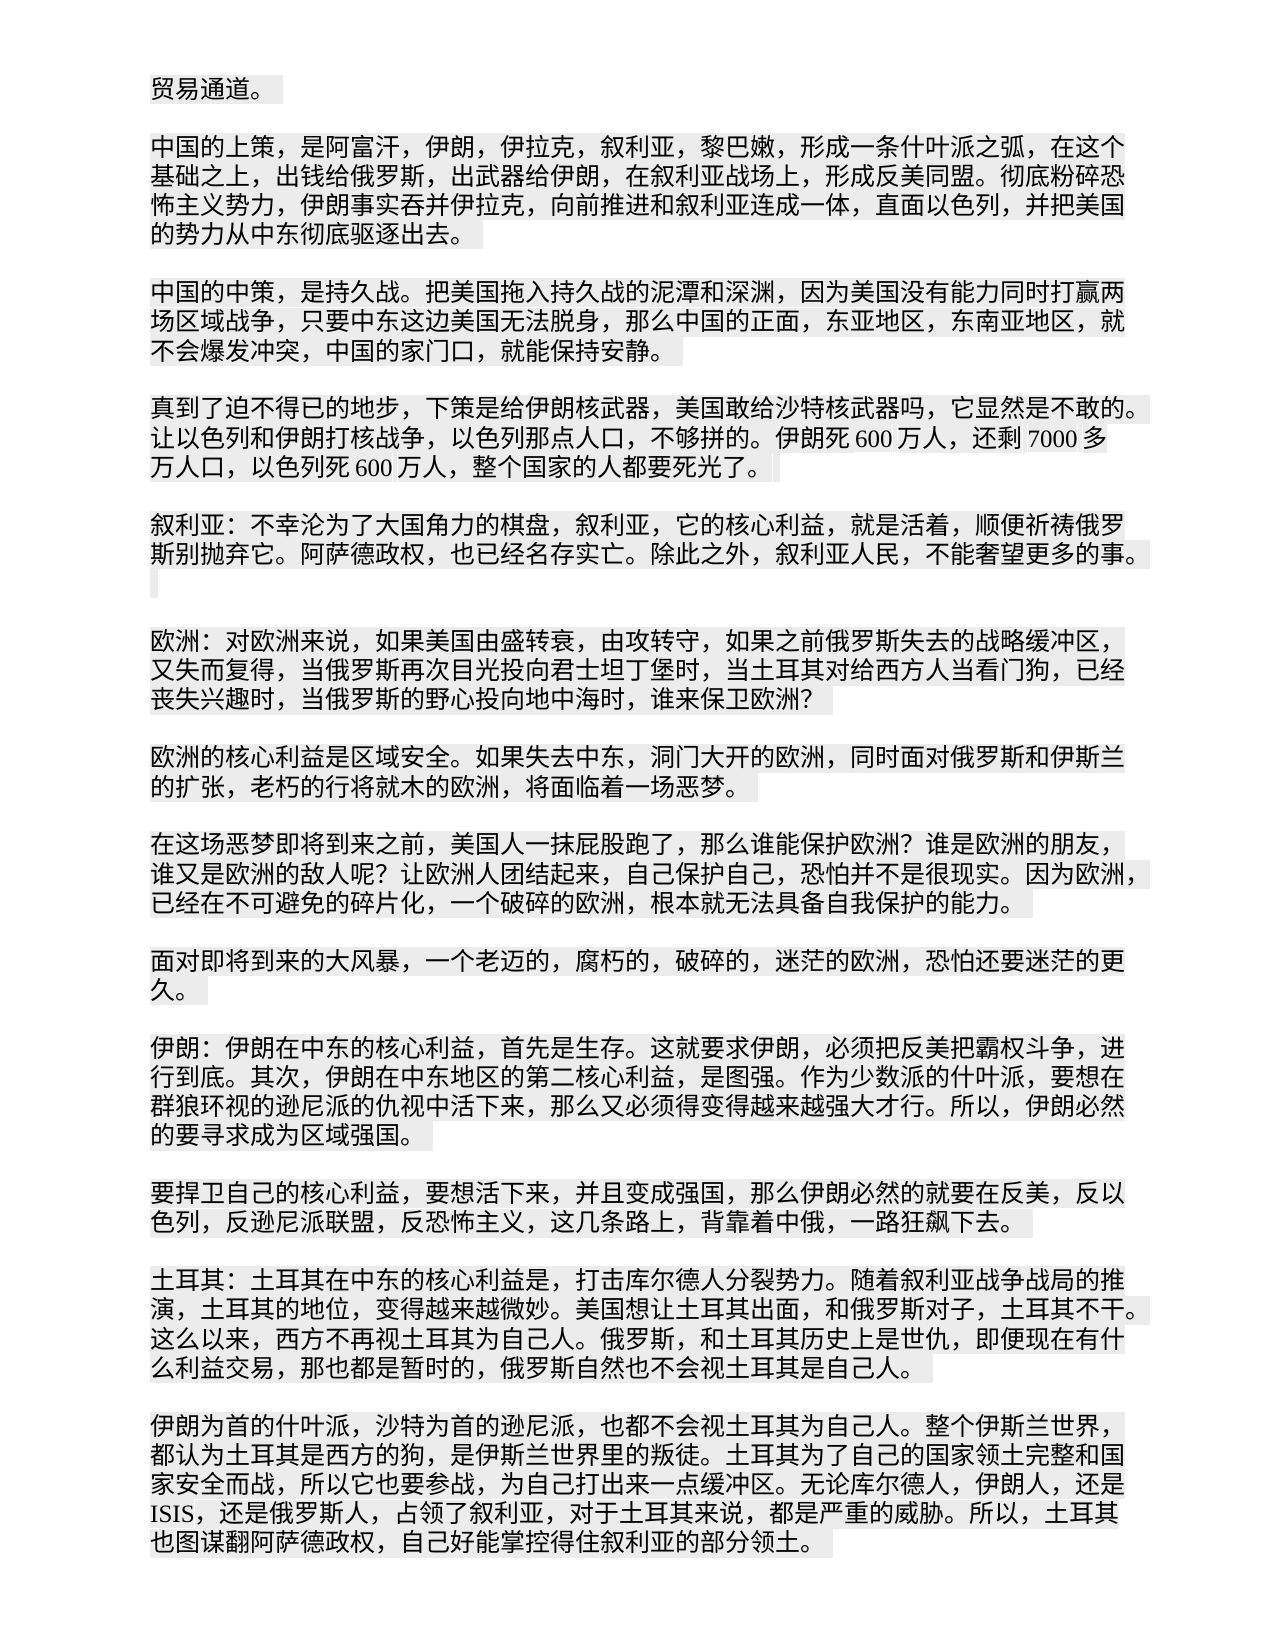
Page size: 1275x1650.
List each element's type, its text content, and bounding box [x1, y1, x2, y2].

text 你的兩個連結似乎都失效，我找到原文全文(？)貼出如下，維持簡体。若有遺漏，請指正。 我還沒看，但以速讀瞄了一眼，言之有物。 世道猖狂，生不逢時。 陳真 ================ https://goo.gl/AUq12J 白云先生：即将到来的第三次世界大战 2016. 12 20. 一、叙利亚战争，是一场微型世界大战 打完越南之后，一晃过去了三十多年，中国再无对外战争。战争的硝烟，甚至已经从人们的记忆里完全消散。甚至，人们的潜意识里，对战争已经丧失了最基本的概念。因为我们和平的太久了。 国虽大，好战必亡，忘战必危。和平，从来都不是历史的常态，相反，它是一种很稀罕的奢侈品。冲突和战争，才是历史的常态。如果我们认为，和平是天经地义的事，是稀松平常的事，那么我们的子孙，他们的生存就会很危险。 最近这几年，世界上十分热闹，战乱此起彼伏，一个整体和平的世界，正在渐行渐远，一个即将被战争的洪流席卷的世界，正在向我们走来。战争离我们并不遥远，那么下一次世界大战会爆发吗？实际上，世界大战已经开始了，它已经在叙利亚打响。发生在叙利亚的战争，已经由内战，转变为大国进行战争博弈的微型世界大战。 为什么是叙利亚？势如破竹的阿拉伯之春，为什么在叙利亚停住了，并且会演变成一场微型世界大战呢。 叙利亚战争之于美国，正好比阿富汗战争之于苏联。这两场战争，让世界史上最近的两个帝国由盛转衰，由攻转守。为什么苏联的扩张会在阿富汗戛然而止呢，为什么美国的民主革命的攻势，会在叙利亚戛然而止呢。因为阿富汗和叙利亚，都处于大国势力的交界带，和文明的断裂带。 当苏联扩张到阿富汗时，它扩张的触角，碰到了中国的地缘边界，碰到了美国的地缘边界，碰到了印度的地缘边界，也碰到了伊朗的地缘边界。于是在巨大的扩张阻力面前，苏联钝兵挫锐，弄了个灰头土脸，国运也败了个精光，偌大的帝国，没多久便土崩瓦解。 历史再一次重演，当美国的民主革命，扩张到叙利亚时，美国的扩张触角，碰到了俄罗斯，土耳其，库尔德人，伊朗，以色列，以及站在伊朗背后的中国地缘利益的交界带。同时，也碰到了基督教文明，伊斯兰文明的断裂带，以及逊尼派和什叶派的宗派势力断裂带。这样的巨大阻力，让美国民主革命的脚步停了下来，阿富汗战争让苏联钝兵挫锐，折戟沉沙。今天，叙利亚战争，带给美国的，同样也将会是一个折戟沉沙的悲剧下场和国运转折点。 刚才我们说了，为什么会在叙利亚。接下来，我们再说一说，为什么会发生在现在？ 天下治乱周期，在中国历史上，表现的尤为明显，具有很强的规律性。全球化的世界，那么治乱周期，会表现为一个全球现象。美国人统治地球，一直在向全世界人民宣扬一种福音书政治鸡汤，说什么民主政体可以自我纠错，可以规避治乱周期，这都是胡说八道。 因为治乱周期，和采用什么体制，几乎一点关系都没有。它主要的和两个因素相关性比较强。一个是社会财富出现严重的兼并。二是资源的扩张跟不上人口的扩张，为了生存，那么这个民族要么向外扩张，要么向内坍塌。这都会导致社会秩序的大崩溃。当这两个条件都同时发生时，社会秩序就会崩溃，天下就会大乱。伊斯兰世界，刚好同时遇到了社会阶级严重分化，和人口大扩张两件事，叙利亚也是如此。 全球性的财富严重兼并现象，在《21世纪的资本论》一书中，已经进行过论证和叙述。人口的扩张，主要表现为非洲、印度和中东地区。印度因为存在种姓制度这种精神统治法宝，印度人民，宁愿饿死和自杀，都不想造反。所以印度不是一个由正常人类所建立的国家。非洲人，大部分还处于一种原生态的生存模式中，只要有食物，他们也不会造反。所以，美国制药公司，一方面给非洲人民提供食物，另一方面，让非洲人给他们试病毒和试药。 于是，人口的迅速增长，失业的年轻人太多，所导致的社会秩序崩溃问题，集中的体现在了中东地区。突尼斯，埃及，利比亚等国家，都是由于社会矛盾激化，被美国趁风点火，通过阿拉伯之春，轻轻松松就颠覆了他们的国家。 美国的民主革命，先是通过颜色革命，颠覆了中亚和前苏联地区国家。然后又通过阿拉伯之春，颠覆了中东地区的大多数国家。革命形势呈现了一派喜人的景象。按照既定的路线图，颠覆叙利亚，然后拔掉伊朗这个钉子，再对俄罗斯进行围堵，肢解俄罗斯，最终对中国形成合围并颠覆中国，全球民主革命，这样就能获得最终的全面胜利。 然而，这种浪漫又冒进的革命乐观主义，挟伊拉克和阿富汗两场战争的强弩之末，遇到了全球反霸权联盟的挥戈一击，几方面的力量纠缠在一起，就在叙利亚形成了鏖战和僵局态势。随着战争的进展，参战的各方，以叙利亚为棋盘把战局推到了更加错综复杂的地步，使得中东的局势，变得更加的残酷，长久和煎熬。 下面，我们就来分析下，这场群雄逐鹿一般的大混战里，参战各方到底都在唱着什么戏。 二、中东这盘棋，诸多参与者的利益纠葛 美国：美国在中东的核心利益，第一是控制石油贸易的货币结算权，这是美元霸权的根基。第二是控制世界巴尔干地区，这是海权国家，控制欧亚大陆的根基。所谓世界巴尔干地区，是西至地中海，东到印度洋，北到黑海和里海，南到亚丁湾，这一大片连接欧亚大陆东西两端的中间地带。 当年奥斯曼土耳其帝国，控制了这一地区，所以就控制了东西方之间陆地上的商路交通线。逼迫西方人，不得不进行大航海，去开辟新航道。现在对于美国来说，它依然是这个逻辑。只要东西方的陆路通道一旦畅通，那么海权国家就会被彻底抛弃。所以，控制世界巴尔干地区，是美国以海权帝国，挟制整个欧亚大陆关键中的关键。 为了捍卫这一核心利益，美国的中东战略，上策是控制整个中东。按照既定的路线图，一路强拆下去，输出民主革命。中策是，如果输出民主革命受阻，就会转而寻求均势策略和制衡。和伊朗签署核协议，向俄罗斯发出和解信号，都是这一策略的表现。美国的下策是，完全退出中东，回归孤立主义，不在管理世界，也不再关心世界，关起门来，过自己的小日子。 美国在叙利亚的策略，最优选项是推翻阿萨德政权，扶植亲美傀儡政权。次优选项，如果叙利亚久攻不下，美国和俄罗斯做一次豪赌，西方抛弃乌克兰，换俄罗斯抛弃叙利亚。最差的选项，是做搅屎棍，继续扶植恐怖分子，把整个中东弄的越来越乱。 俄罗斯：俄罗斯在中东的核心利益，是捍卫叙利亚亲俄政权，保住自己的地缘政治地盘。如果失去了在叙利亚的军事基地，那么俄罗斯海军，就会彻底退出地中海。唯一的一个战略支点，也要失去了。所以，失去乌克兰，俄罗斯会变成一个实质上的亚洲国家，失去叙利亚，俄罗斯会变成一个实质上的内陆国。 在俄罗斯的国家安全观里面，战略缓冲区，比什么都重要。俄罗斯不能忍受周边存在敌对国家。如果乌克兰全面倒向西方，变成俄罗斯的敌对国家，那么俄罗斯就无险可守，彻底失去了卧榻之侧的缓冲地。 现在的问题在于，俄罗斯有没有力量，同时守住乌克兰和叙利亚。俄罗斯的上策，是同时固守乌克兰和叙利亚。俄罗斯的中策，是拿叙利亚交换乌克兰。如果叙利亚和乌克兰都守不住，那么俄罗斯要么打核战争，要么整个国家陷入崩溃。 中国：中国在中东的核心利益，最现实和最直接的，是石油贸易安全。因为中国是第一大石油消费国，如果中东一直战乱，做生意肯定是要受影响的。中国在中东的中期核心利益，是武器换石油，中东国家出人，中国出武器，组成反美反霸权准军事联盟。中国在中东的远期核心利益是，通过扶植伊朗，来控制整个中东，进而挺近欧洲，打通欧亚大陆的陆路贸易通道。 中国的上策，是阿富汗，伊朗，伊拉克，叙利亚，黎巴嫩，形成一条什叶派之弧，在这个基础之上，出钱给俄罗斯，出武器给伊朗，在叙利亚战场上，形成反美同盟。彻底粉碎恐怖主义势力，伊朗事实吞并伊拉克，向前推进和叙利亚连成一体，直面以色列，并把美国的势力从中东彻底驱逐出去。 中国的中策，是持久战。把美国拖入持久战的泥潭和深渊，因为美国没有能力同时打赢两场区域战争，只要中东这边美国无法脱身，那么中国的正面，东亚地区，东南亚地区，就不会爆发冲突，中国的家门口，就能保持安静。 真到了迫不得已的地步，下策是给伊朗核武器，美国敢给沙特核武器吗，它显然是不敢的。让以色列和伊朗打核战争，以色列那点人口，不够拼的。伊朗死600万人，还剩7000多万人口，以色列死600万人，整个国家的人都要死光了。 叙利亚：不幸沦为了大国角力的棋盘，叙利亚，它的核心利益，就是活着，顺便祈祷俄罗斯别抛弃它。阿萨德政权，也已经名存实亡。除此之外，叙利亚人民，不能奢望更多的事。 欧洲：对欧洲来说，如果美国由盛转衰，由攻转守，如果之前俄罗斯失去的战略缓冲区，又失而复得，当俄罗斯再次目光投向君士坦丁堡时，当土耳其对给西方人当看门狗，已经丧失兴趣时，当俄罗斯的野心投向地中海时，谁来保卫欧洲？ 欧洲的核心利益是区域安全。如果失去中东，洞门大开的欧洲，同时面对俄罗斯和伊斯兰的扩张，老朽的行将就木的欧洲，将面临着一场恶梦。 在这场恶梦即将到来之前，美国人一抹屁股跑了，那么谁能保护欧洲？谁是欧洲的朋友，谁又是欧洲的敌人呢？让欧洲人团结起来，自己保护自己，恐怕并不是很现实。因为欧洲，已经在不可避免的碎片化，一个破碎的欧洲，根本就无法具备自我保护的能力。 面对即将到来的大风暴，一个老迈的，腐朽的，破碎的，迷茫的欧洲，恐怕还要迷茫的更久。 伊朗：伊朗在中东的核心利益，首先是生存。这就要求伊朗，必须把反美把霸权斗争，进行到底。其次，伊朗在中东地区的第二核心利益，是图强。作为少数派的什叶派，要想在群狼环视的逊尼派的仇视中活下来，那么又必须得变得越来越强大才行。所以，伊朗必然的要寻求成为区域强国。 要捍卫自己的核心利益，要想活下来，并且变成强国，那么伊朗必然的就要在反美，反以色列，反逊尼派联盟，反恐怖主义，这几条路上，背靠着中俄，一路狂飙下去。 土耳其：土耳其在中东的核心利益是，打击库尔德人分裂势力。随着叙利亚战争战局的推演，土耳其的地位，变得越来越微妙。美国想让土耳其出面，和俄罗斯对子，土耳其不干。这么以来，西方不再视土耳其为自己人。俄罗斯，和土耳其历史上是世仇，即便现在有什么利益交易，那也都是暂时的，俄罗斯自然也不会视土耳其是自己人。 伊朗为首的什叶派，沙特为首的逊尼派，也都不会视土耳其为自己人。整个伊斯兰世界，都认为土耳其是西方的狗，是伊斯兰世界里的叛徒。土耳其为了自己的国家领土完整和国家安全而战，所以它也要参战，为自己打出来一点缓冲区。无论库尔德人，伊朗人，还是ISIS，还是俄罗斯人，占领了叙利亚，对于土耳其来说，都是严重的威胁。所以，土耳其也图谋翻阿萨德政权，自己好能掌控得住叙利亚的部分领土。 在叙利亚战争这场大混战中，土耳其越来越失去自己的位置感和身份感。它比欧洲人还迷茫。为了能活得更好，土耳其只能避免自己做出头鸟，在大国之间做投机交易。 沙特：沙特在中东的核心利益是，控制石油输出组织。第二核心利益是，要打击伊朗。看到伊朗这个波斯人国家，在阿拉伯人的地盘上纵横驰骋，沙特心里像被刀割了一样难受。俄罗斯和土耳其，有多么的不共戴天，阿拉伯人和波斯人，在历史上，就同样有多么的不共戴天，都是世仇。 沙特有钱，武器也不差，和伊朗相比，沙特致命的短板是人口太少。所以沙特提出，让人口比较多的逊尼派国家，埃及人，和巴基斯坦人，出来当炮灰打伊朗，它自己出钱。不过，巴基斯坦和埃及，都拒绝了沙特。这就难办了，谁来充当打伊朗的炮灰呢，如果没有炮灰站出来，那么逊尼派联盟，就没有实质上的意义。 随着伊朗越来越强大，说不定沙特哪天憋不住，就会捋袖子自己上，自己当炮灰和伊朗打。那样，整个叙利亚战争，就全面升级了。 ISIS：本来和美国是盟友关系。连土耳其总统，埃尔多安都看出来了，ISIS全是西方的一个阴谋。ISIS和美国之间，是人民内部矛盾。美国是怎么惹毛这群丧尸部队的呢。原因有两个，第一，美国推翻了在伊拉克属于少数派的逊尼派政权，把伊拉克变成了一个什叶派政权的国家。这得罪了ISIS一次。 在叙利亚内战爆发后，美国拒绝支持叙利亚境内的逊尼派反政府武装，这得罪了ISIS第二次。因为逊尼派在伊斯兰社会里，占90%左右的绝对多数，所以出于制衡的考量，美国不想让逊尼派连成一片，并趋于一体化。于是，ISIS顿时觉得逊尼派被美国人背叛了，被欺负了，心里好委屈，便提出了一个概念，说他们是全世界受苦受难的逊尼派穆斯林的保护人。 如此一来，ISIS和沙特，形成了既竞争又合作的关系。逊尼派，出现了三杆大旗，一个是沙特，一个是土耳其，一个是ISIS。之所以彻底消灭ISIS如此之难，是因为这个组织，有着相当庞大的群众基础。那些绝望的人，他们不会听沙特的，也不会听土耳其的，他们会选择效忠ISIS。因为，无论是沙特，还是土耳其，都没有在为这些绝望的人战斗。 ISIS有多疯狂呢，它是历史上，第一个同时得罪了联合国五大常任理事国的恐怖主义武装力量。ISIS在中东的核心利益是，见人就啃，见人就杀，以极端的原教旨主义力量，以恐怖的力量，重新在中东获得地区主导权。 库尔德人：库尔德人，在中东是仅次于阿拉伯人，波斯人，土耳其人的第四大民族。从人口规模上看，它是一只不容小觑的力量。只要给他们枪，在中东这个人肉磨坊一般的战场上，人多就意味着力量大。 库尔德人在中东的核心利益是，3000万库尔德人，要建立独立的国家。而库尔德人有将近一半，生活在土耳其。如果库尔德人要独立，那么土耳其这个国家就得大分裂。所以，土耳其人，是库尔德人的仇敌。 在ISIS眼里，库尔德人，都是应该烧死的异端，而库尔德人看ISIS，这群丧尸也太可怕了。所以，这两伙人，基本上是势同水火，不共戴天。美国先弄出来了个ISIS，发现ISIS变异，便又扶植库尔德人打ISIS。 扶植库尔德人，这对于土耳其来说，简直是要了老命。于是在土耳其看来，美国人背叛了自己。背叛自己在先，又想拿土耳其当炮灰，跟俄罗斯对子。埃尔多安心里自然是不愿意的。这么一犹疑，导致美国动了杀心，打算除掉埃尔多安，换一个更听话的傀儡。 在俄罗斯的通风报信下，埃尔多安躲过一劫。于是便公开与美国闹别扭，闹分裂。一旦等中东开启人肉磨坊模式，那么争取几千万库尔德人的支持，会变得很重要。这也是土耳其最害怕的一幕。 以色列：以色列在中东的核心利益，是守住犹太人的老巢。以前以色列面对阿拉伯人的联合攻击，表现的像个小霸王一样，那是因为，那时候中东只有美国一手遮天，拉了偏架，所以以色列才会像大人打小孩那样，欺负整个阿拉伯国家联盟。 现在不一样了，随着中俄入局，美国一手遮天的中东局面结束了，在新的大国博弈中，以色列恐怕很难再像以前那样优秀。在人肉磨坊模式下，以色列那点人口，根本经不住消耗。 以色列曾经的武器优势，在中俄的武器输出面前，也会当然无存。如果中俄伊拿下叙利亚，再把伊拉克拿下来，在伊朗，伊拉克，叙利亚，建立完整的防空体系，那么以色列就很难在轻易获得制空权。没有制空权，那么就得被迫卷入人肉磨坊模式。那点人口，很快就会被打光。 长远看，以色列难逃亡国的命运。犹太人保不住他们的老巢，以后怕是又要继续流浪了。以色列亡国之后，不再有犹太人所掌控的舆论和媒体继续神话吹捧他们，犹太人这么多年所做的坏事，就会被抖出来。在全球新一轮的反犹主义浪潮下，犹太人这个民族，等着他们的，也许会是一场恶梦。这样的恶梦，它们已经做了几千年了。 三、当美国不再负责世界秩序，重新洗牌的时候到了 经过前面两部分的分析，我们大致勾勒出了叙利亚战争，这场微型世界大战的大线条，大框架，和大画面。就像一部电影一样，我们交代了故事，交代了人物，还需要交代它的大时代，大背景。 这个大背景，就是美国输出民主革命遭遇失败，不得不转向战略收缩。就像动物世界一样，老虎走了，老虎之前生活的地盘，就会被狗熊占领。总之，大自然从不浪费，就像人类从不浪费权力那样。 只要美国转入战略撤退，那么必然的，美国战略退却后，所留下的权力真空就得有新的权力占据它。这一幕，跟中国历史上，周天子式微，天下诸侯争霸也是一样的现象。 在撤退之前，美国必然得进行善后安排，安排好了才能走。美国希望，它走了之后，自己本土，安全能得到保障，欧洲的安全能得到保障，以色列的安全能得到保障。 美国本土的安全，这是没问题的。显然，无论是中国还是俄罗斯，都不会去进犯美国本土。如果中俄不会这么做，那么世界上其他国家，就更不值得美国顾虑了。那欧洲的安全，能得到保障吗？未必。 特朗普打算跟俄罗斯谈判，进行的就是这样一场豪赌。曾经，美苏两霸，在瓜分世界上，也达成过协议和默契。但是呢，斯大林的手一直都不老实，总是偷偷摸摸的在欧洲和中东搞小动作。丘吉尔被斯大林摸的肝胆俱裂，大声疾呼抓色狼，发表了铁幕言说，美国人过来英雄救美，这才引发了冷战。 这说明什么，在机会和野心面前，俄罗斯人达成的默契和协议，也许根本就靠不住。今天，这一幕又重演了，特朗普想跟普京再达成新的协议，但是美国统治集团的建制派，是不同意的。因为他们根本不相信俄罗斯人。万一美国人走了之后，普京像斯大林那样，到处摸人大腿怎么办？ 这种分歧，导致美国统治集团内部出现了严重的分裂。如果美俄真的达成了协议，但是由于缺乏制约普京的手段，普京无视协议，肆意扩张，那么特朗普的幻想，就变成了镜花水月。到了那一步，美国人估计会一口咬定特朗普是美国间谍。 事实上，美国要和俄罗斯达成协议，而美国一旦撤出，同时又缺乏制约普京的有效手段，那么，普京到处伸手，几乎是肯定的。美国人真走了，拿什么制约普京呢，的确没什么办法。 欧洲的安全得不到保障，那么以色列呢？更难。那么点鼻屎大的地方，既没有资源，也缺乏战备物资，如果大国之间，放开手打代理人战争，以色列肯定保不住。 谁来保护以色列？所以特朗普是比较焦虑的。长远看，伊朗对以色列的威胁是最大的。所以，特朗普要撕毁伊核协议，打算联合一切力量，去攻打ISIS。其实就是担心伊拉克落入伊朗之手。因为一旦伊朗控制了伊拉克，那么以色列离被从地图上抹掉，也不远了。 中美俄欧，联手打击共同的敌人恐怖主义，这是个幌子。只是桌面上给人看的冠冕堂皇的场面话。实际上，就是抢地盘，重新划界。 往后看，在中东这片土地上，国界线已经丧失了意义，继伊拉克和叙利亚实质上亡国之后，越来越多的国家，都会被抹掉。国际法，即将名存实亡。进一步从中东到整个世界，都将变成一片丛林，秩序消亡，人肉磨坊才是正义。 在这种惨淡的世界图景面前，特朗普嗅出了危险，谁来保护美国，谁来保护欧洲，谁来保护以色列。面对这几个问题，特朗普给出了答案，只有白人老爷爷才能保护美欧和以色列。于是他组成了军政府，和白人老爷爷内阁。 既然中俄不会威胁美国本土，那么真正能够危险美国本土的，是墨西哥非法移民，他们会用子宫和高生育率，把美国变成墨西哥的一部分。为了保护美国本土，特朗普提出要建墙，来隔离墨西哥人。 为了保护欧洲，他打算和俄罗斯豪赌一把。赌普京不会像斯大林那么色胆包天到处瞎摸。如何保护以色列呢，所以他的矛头直指伊朗。而伊朗的背后，站着的是中国。于是，特朗普又把矛头对准中国，打算用东亚和东南亚的利益做筹码，和中国谈判。 美国会保护日本韩国菲律宾他们吗，自然是不会的。这些国家，对于美国来说都是外人。都是可以随便牺牲的棋子，它们在美国战略全局上的地位，级别和土耳其差不多。关键时候，要么是棋子，要么是猎犬。抛弃了，出卖了它们一点都不会有罪恶感。 力不从心的建制派，输出民主革命，搬起石头砸了自己的脚。在美国何去何从的时候，新罗马天降伟人，床破带着凯撒的光环降临了。拉着一群白人老爷爷打算让美国再次伟大。从历史节点上看，新罗马美国，的确到了要出现一个凯撒的时候了，不过从特朗普的谋略和格局看，他离凯撒，中间还差着一百个拿破仑，或者两百个希特勒。 这从另一个侧面，也反映出，美国的衰落。在国家面临重大转折点的时候，只能靠一群老爷爷出面来收拾场面。再看美国的战略家呢，犹太人基辛格都九十岁的人了，还在抛头露面奔走斡旋。这都说明一个问题：美国没人了。即便这群老爷爷，能顶住一局，甚至扳回一局，那下一局呢？ 按照美国战略家们的构想，美国战略收缩之后，未来的世界秩序，应该是一个大国共治格局。美国人所提出的，中美俄三分天下的大三角理论，认为可以保持基本和平，制定新雅尔塔秩序和拟定新的边界。 但这只是一厢情愿。因为现实的问题是，中美俄重新瓜分世界，用比较文明的说法，是共同治理世界，各占各的势力范围，那三个大国的势力范围，各自的边界在哪里呢？ 并且，这边界由什么来确立呢。靠协议真管用的话，那希特勒就不会进攻苏联了。可见，国际协议最终还是由力量来确立，而不是由谈判桌上的外交约定来确立。力量靠什么来体现呢，只能靠军备竞赛来体现，靠武装冲突来体现。 四、冲突，再冲突，直到新的秩序建立为止 美国退缩的边界，通过我们上面的分析，美国其他的盟友和势力范围都可以出卖掉。它最终退缩的边界，容忍度的底线，就是美国本土，欧洲和以色列。 俄罗斯扩张的边界，如果美国退出中东和东欧，那么俄罗斯扩张的边界，应该是要恢复到前苏联时期的势力范围。俄罗斯吞并克里米亚，美国和欧洲选择了绥靖。俄罗斯加入叙利亚战局，美国连在叙利亚划个禁飞区都不敢。如果一下步，俄罗斯吞并了整个乌克兰呢？欧洲怎么办，如果俄罗斯越过乌克兰继续向西，欧洲又该怎么办？到了那天，欧洲人又要恐惧的睡不着了。 中国扩张的边界，东亚和东南亚，是历史上中国的传统势力范围，属于家门口的地盘。有个问题是，如果中国在东南亚方向上的扩张，达到了澳大利亚，那么美国怎么应对？在西的方向，中国势必要通过巴基斯坦和伊朗作为桥梁，来挺进欧洲，如果中国所扶植的伊朗，控制了中东，那么美国又将如何应对？ 欧洲防御的边界，原本地中海防御靠土耳其，现在美欧指望土耳其冲在前面和俄罗斯同归于尽，这把土耳其吓跑了。美欧的做法，很像是国民党军队，一交火，军官马上喊，兄弟们，给我上，而不是说跟我上。炮火别人做，军功自己落。这样的做法，队伍肯定会散的。无论是土耳其还是日本，让他们作为主导者冲在前面和中俄拼命，他们都会叛变美国。除非美国冲在前面，这群小弟跟在后面做帮手，这队伍才好维持下去。 地中海方向的防线沦陷，东欧方向，如果俄罗斯拿回乌克兰，这势必会引发东欧诸国的哗变，纷纷倒向俄罗斯。这样以来，东欧方向的防御缓冲区，也会丧失。在北欧方向，波罗的海三国，根本就形同虚设。 中东各势力的边界，从最新的叙利亚战况看，俄罗斯，土耳其和伊朗，三国趋于达成叙利亚和平协议。这样以来，等于美国，沙特，ISIS，西方所支持的叙利亚叛军，都被晾在了一边。所以，三国防长会议刚开完，第二天，俄罗斯驻土耳其大使就被恐怖分子刺杀。而且，恐怖分子，还被当场灭了口。 刺杀俄罗斯大使的幕后黑手，嫌疑对象，拿手指头都能数过来。因为站在俄罗斯，土耳其和伊朗对立面的，是叙利亚叛军，是ISIS，是沙特，是美国，是以色列。黑手显然跑不出这个范围。 对于土耳其来说，他的利益边界，在于固守本土，打击库尔德人，避免被库尔德人分裂土耳其。对于统一伊斯兰世界，暂时看，土耳其似乎并没有这样的雄心。因为一旦他露出这样的苗头，几个大国一起，撺掇下库尔德人闹分裂，埃苏丹的小心脏就要崩溃了。 伊朗未来扩张的边界，应该是能控制伊拉克，并且控制叙利亚部分地区。能做到这样，基本上就算控制了中东的心脏。 如果中东往这样的态势发展，往新的秩序，新的和平方向发展，我们觉得是好事，会乐见其成。但是有人看了，会十分难受的。他们自己不会出面，所以他们会继续鼓捣恐怖分子来出面，继续制造战争和死亡。 谁来消灭ISIS，谁来消灭恐怖主义？全世界合力打击恐怖主义，不过就是一句外交辞令。中东之所以会沦为人肉磨坊，是因为有一双手在推磨。只要这双推磨的手没有停下来，中东永远不可能出现和平。并且，战争只会越来越升级和扩大化。 这双手是谁，想必不用说，大家都知道是谁。能推动这个大磨的，除了美国没有其他国家。 一寸山河一寸血，所有国家，所有民族的利益边界，都是用鲜血划出来的。在这个大争之世，强权国家，可以在别的国家的国土上，开办人肉磨坊。让其他民族，为大国的利益去生去死。这个巨大的磨坊，不仅要在中东启动，同时也将要在各个文明断裂带启动，在被撕裂的地缘断裂带启动。 一步一步，走向更激烈的冲突和对抗，走向更大范围的世界性大乱世。直到建立新的秩序为止，世界才能迎来真正的和平。 五、三战的策源地：中东，东亚，东南亚，东欧，被撕裂的地缘断裂带 俄罗斯大使遇刺，英国报纸宣称，这是类似一战的导火索，刺杀斐迪南大公一般的事件。暗示，有可能引发第三次世界大战。美欧的军舰和战斗机，距离叙利亚也不远，如果叙利亚战争扩大化，恐怖主义被肃清，土耳其跟着俄罗斯跑了，沙特和以色列也不堪大用，那美欧能坐视看着俄罗斯主宰中东吗？ 如果看不下去，会不会赤膊上阵，直接和俄罗斯开战呢。从上次G20会议上普京跟奥巴马的死亡凝视看，美国统治集团内部，传统的看法认为，俄罗斯是不可以合作的，只能打压。因为它意味着切实的地缘威胁和风险。 先是击落俄罗斯战斗机，再是刺杀俄罗斯大使。步步紧逼的战争测试，在测试俄罗斯的底线。尽管特朗普释放出了一些对俄友好的信号，西方和俄罗斯擦枪走火的风险，并非不存在。 美国的统治集团，现在比较分裂，有时候看，也像是在演双簧，一个唱白脸一个唱红脸。就拿特朗普的美俄友好，联手制衡中国来说，这听上去，就像是一场双簧，既迷惑中国，也迷惑俄罗斯。因为美俄两国，既不存在共同的敌人，也不存在共同的利益，这根本就没法做朋友。 在国际关系上，要成为真正的好朋友，最好的办法，就是拥有共同的敌人。就像当年反苏联，中美抱在一起一样。也比如，因为要制衡印度，所以中国和巴基斯坦就成为了好朋友。中国不是俄罗斯的敌人，所以美俄在对华战略上，不具备共同的敌人这种前提条件。同时，在涉华利益上，美俄也不具备共同的利益，甚至是相反的。 其次，拥有共同的利益，也能做成好朋友，比如欧盟那些国家。之前打得一窝蜂，到后来还得抱成一团。既没有共同的敌人，也没有共同的利益。一边喊着要跟人做朋友，一边忙着在背后下毒手，这朋友怕是很难做得成。 一战和二战的爆发，都是因为制衡体系的崩溃失效所导致。现在，美国为世界巴尔干地区所设计的制衡体系，也已经崩溃失效。土耳其倒戈，沙特以色列根本不中用，谁来制衡俄罗斯，土耳其和伊朗三者瓜分中东呢。那只能上恐怖分子，如果恐怖分子也被缴清了呢。那就只能自己亲自上阵了，要么就彻底承认失败。 美国在中东承认失败，代价是比较大的。一方面，会失去石油结算权，第二会失去对以色列的保护。以色列对于美国而言，那可是爸爸国。连自己的爸爸都保护不了，那得多么失败。输掉了中东，意味着货币霸权没了，爸爸也没了。美国真的输不起。 所以，推动人肉磨坊的那双手，为了抗拒失败，必须得进一步把叙利亚战争扩大化。把中东弄的越来越乱。为了让整个世界变得越来越动荡和混乱，美国还会同时在东亚和东南亚制造纷争和动乱。进一步，把战局从中东，波及到全世界。 叙利亚战争，俄罗斯为什么要加入战局呢，因为无论是北约东扩，还是颜色革命，还是乌克兰内战，叙利亚内战，它们都是针对俄罗斯，发生在俄罗斯的家门口。所以它不打不行。就好比说，如果美国还在中国的家门口，东亚和东南亚挑起事端，危及到中国的国家安全和利益，中国也会加入战局。 再看东亚和东南亚这边。现在大家关心的是，美国会不会真正与俄罗斯取得和解，调转枪口针对中国，策划类似叙利亚战争这样的代理人战争。从之前钓鱼岛争端，南海争端，和韩国萨德事件看，美国对中国，只是在进行战争准备阶段，还没有升级到战争实施阶段。 中美之间的军备竞赛，已经不可避免的展开了。时间，站在中国这边。摊牌的越晚，那么对中国越有利。为了赢得更多的准备时间，为了避免在家门口发生战争，中国大可以中东方向再有所作为些。加大对伊朗的扶植力度，彻底控制伊拉克，这样美国就不得不集中力量再跳进中东的泥潭和深渊。 要知道，美国战略退缩的前提是，能确保本土，欧洲和以色列的安全。如果退缩之前的善后工作，达不到预期目的，美国可能想退都退不了。 出其所必趋，攻其所必救。中东是美国的心脏，攻击中东，拖住美国，它自然也就没有多余的力量，在东亚和东南亚捣乱。同时，美国最怕的，就是中俄和伊斯兰形成反霸权联盟。只要这个反霸权联盟存在，那么美国的失败，只是迟早的事。 美国在中东和东欧，针对俄罗斯。在东亚和东南亚，针对中国。在这几个方向上，区域冲突都有可能局势失控，战争扩大化，演变成大国之间的总体战。美国所谓的战略退缩，并不是好心好意的把既有的地缘利益出让给中俄。而是必须得有本事去拿，拿得它心服口服，它才会撒手。这样，大家才能做到谈判桌上面来。 所以，在这之前，美国所有的行为，都会是捣乱，捣乱，再捣乱。所谓的大三角，中美俄共治世界，也只是个烟幕弹。所有的利益边界，都是靠血与火画出来的。大国之间的总体战，是个很可怕的选项。但要在不发生总体战的前提下来谈判，要谋得更多的利益和地盘，最终谈判桌上说了算的，还是力量，因为那些野蛮人，他们只相信力量。 美国扩张，天下大乱，美国退缩，同样天下大乱。这次乱世结束后，美国将彻底变成一个区域性国家。中国也将以自己的聪明勇敢和抱负，在未来的新世界秩序中，为自己谋取更伟大的地位。 第三次世界大战的血与火，已经在叙利亚升起。和平，渐行渐远，战争，越来越近。中国的和平崛起与全面复兴，正面临着真正的考验和挑战。中国能够顺利过关吗，中国将如何迎接这次大考，如何赢得中美之间的全面竞争？我们下篇文章说。 [150, 75, 1125, 1558]
